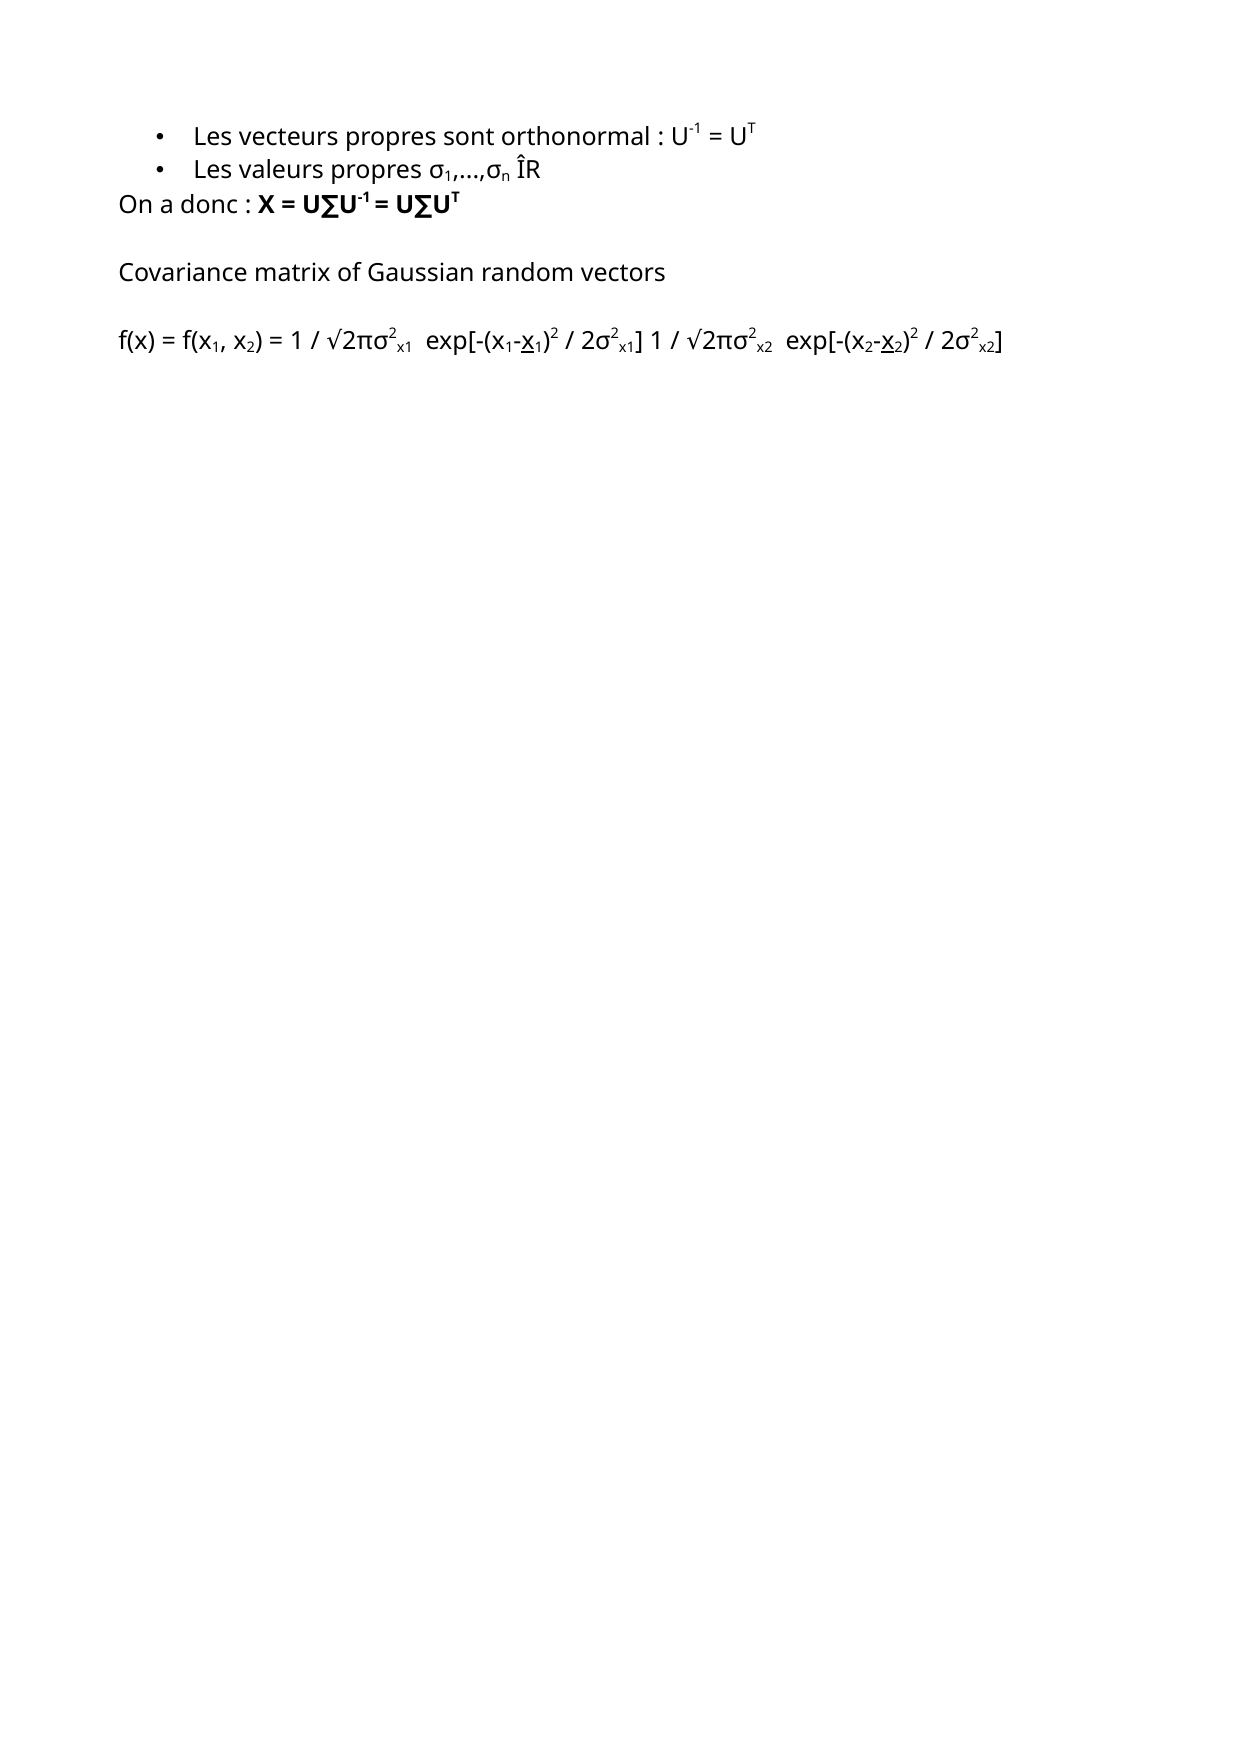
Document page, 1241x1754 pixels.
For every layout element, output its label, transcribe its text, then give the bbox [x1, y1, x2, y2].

list Les valeurs propres σ1,...,σn ÎR [156, 152, 1122, 186]
text Covariance matrix of Gaussian random vectors [118, 254, 1122, 288]
text f(x) = f(x1, x2) = 1 / √2πσ2x1 exp[-(x1-x1)2 / 2σ2x1] 1 / √2πσ2x2 exp[-(x2-x2)2 / 2σ2x2] [118, 322, 1122, 357]
text On a donc : X = U∑U-1 = U∑UT [118, 186, 1122, 220]
list Les vecteurs propres sont orthonormal : U-1 = UT [156, 118, 1122, 152]
